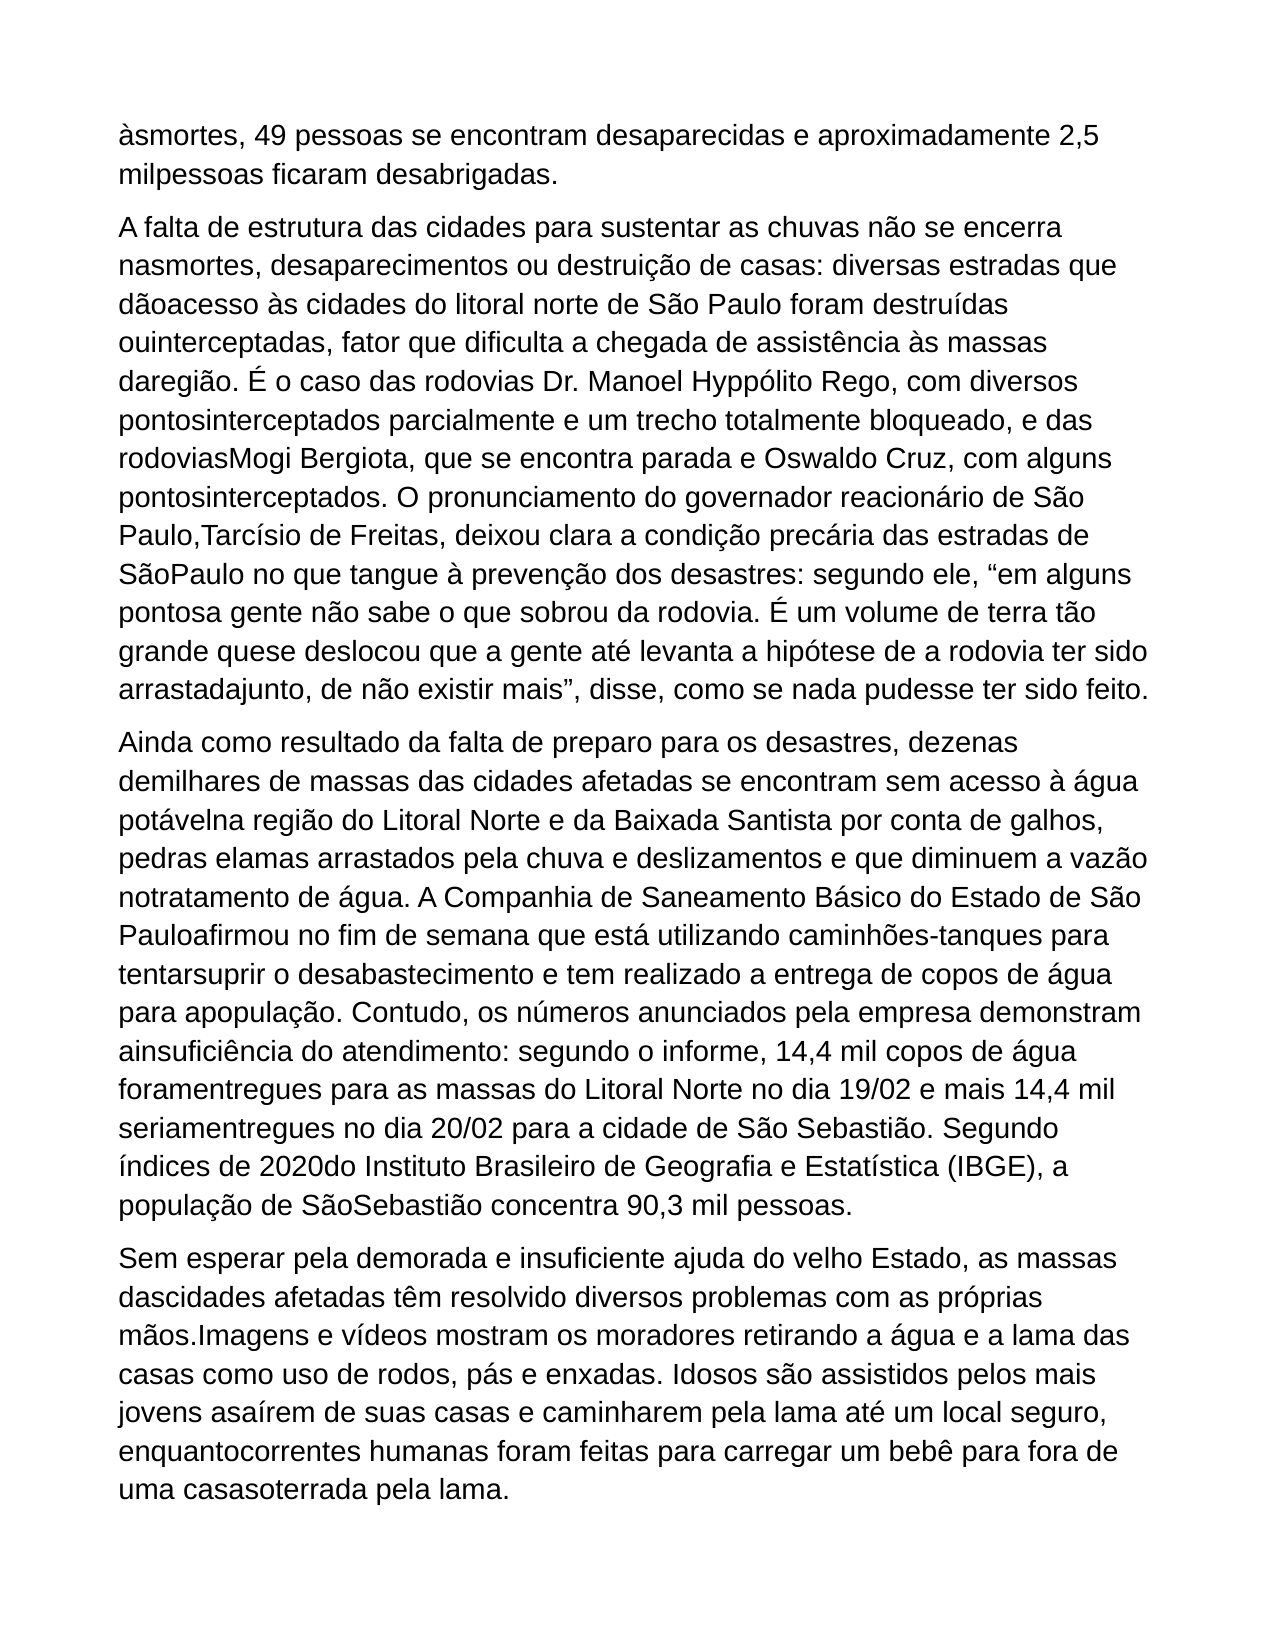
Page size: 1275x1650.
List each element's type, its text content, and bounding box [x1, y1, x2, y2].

text Ainda como resultado da falta de preparo para os desastres, dezenas demilhares de massas das cidades afetadas se encontram sem acesso à água potávelna região do Litoral Norte e da Baixada Santista por conta de galhos, pedras elamas arrastados pela chuva e deslizamentos e que diminuem a vazão notratamento de água. A Companhia de Saneamento Básico do Estado de São Pauloafirmou no fim de semana que está utilizando caminhões-tanques para tentarsuprir o desabastecimento e tem realizado a entrega de copos de água para apopulação. Contudo, os números anunciados pela empresa demonstram ainsuficiência do atendimento: segundo o informe, 14,4 mil copos de água foramentregues para as massas do Litoral Norte no dia 19/02 e mais 14,4 mil seriamentregues no dia 20/02 para a cidade de São Sebastião. Segundo índices de 2020do Instituto Brasileiro de Geografia e Estatística (IBGE), a população de SãoSebastião concentra 90,3 mil pessoas. [118, 725, 1157, 1221]
text Sem esperar pela demorada e insuficiente ajuda do velho Estado, as massas dascidades afetadas têm resolvido diversos problemas com as próprias mãos.Imagens e vídeos mostram os moradores retirando a água e a lama das casas como uso de rodos, pás e enxadas. Idosos são assistidos pelos mais jovens asaírem de suas casas e caminharem pela lama até um local seguro, enquantocorrentes humanas foram feitas para carregar um bebê para fora de uma casasoterrada pela lama. [118, 1241, 1157, 1506]
text àsmortes, 49 pessoas se encontram desaparecidas e aproximadamente 2,5 milpessoas ficaram desabrigadas. [118, 118, 1157, 190]
text A falta de estrutura das cidades para sustentar as chuvas não se encerra nasmortes, desaparecimentos ou destruição de casas: diversas estradas que dãoacesso às cidades do litoral norte de São Paulo foram destruídas ouinterceptadas, fator que dificulta a chegada de assistência às massas daregião. É o caso das rodovias Dr. Manoel Hyppólito Rego, com diversos pontosinterceptados parcialmente e um trecho totalmente bloqueado, e das rodoviasMogi Bergiota, que se encontra parada e Oswaldo Cruz, com alguns pontosinterceptados. O pronunciamento do governador reacionário de São Paulo,Tarcísio de Freitas, deixou clara a condição precária das estradas de SãoPaulo no que tangue à prevenção dos desastres: segundo ele, “em alguns pontosa gente não sabe o que sobrou da rodovia. É um volume de terra tão grande quese deslocou que a gente até levanta a hipótese de a rodovia ter sido arrastadajunto, de não existir mais”, disse, como se nada pudesse ter sido feito. [118, 210, 1157, 706]
